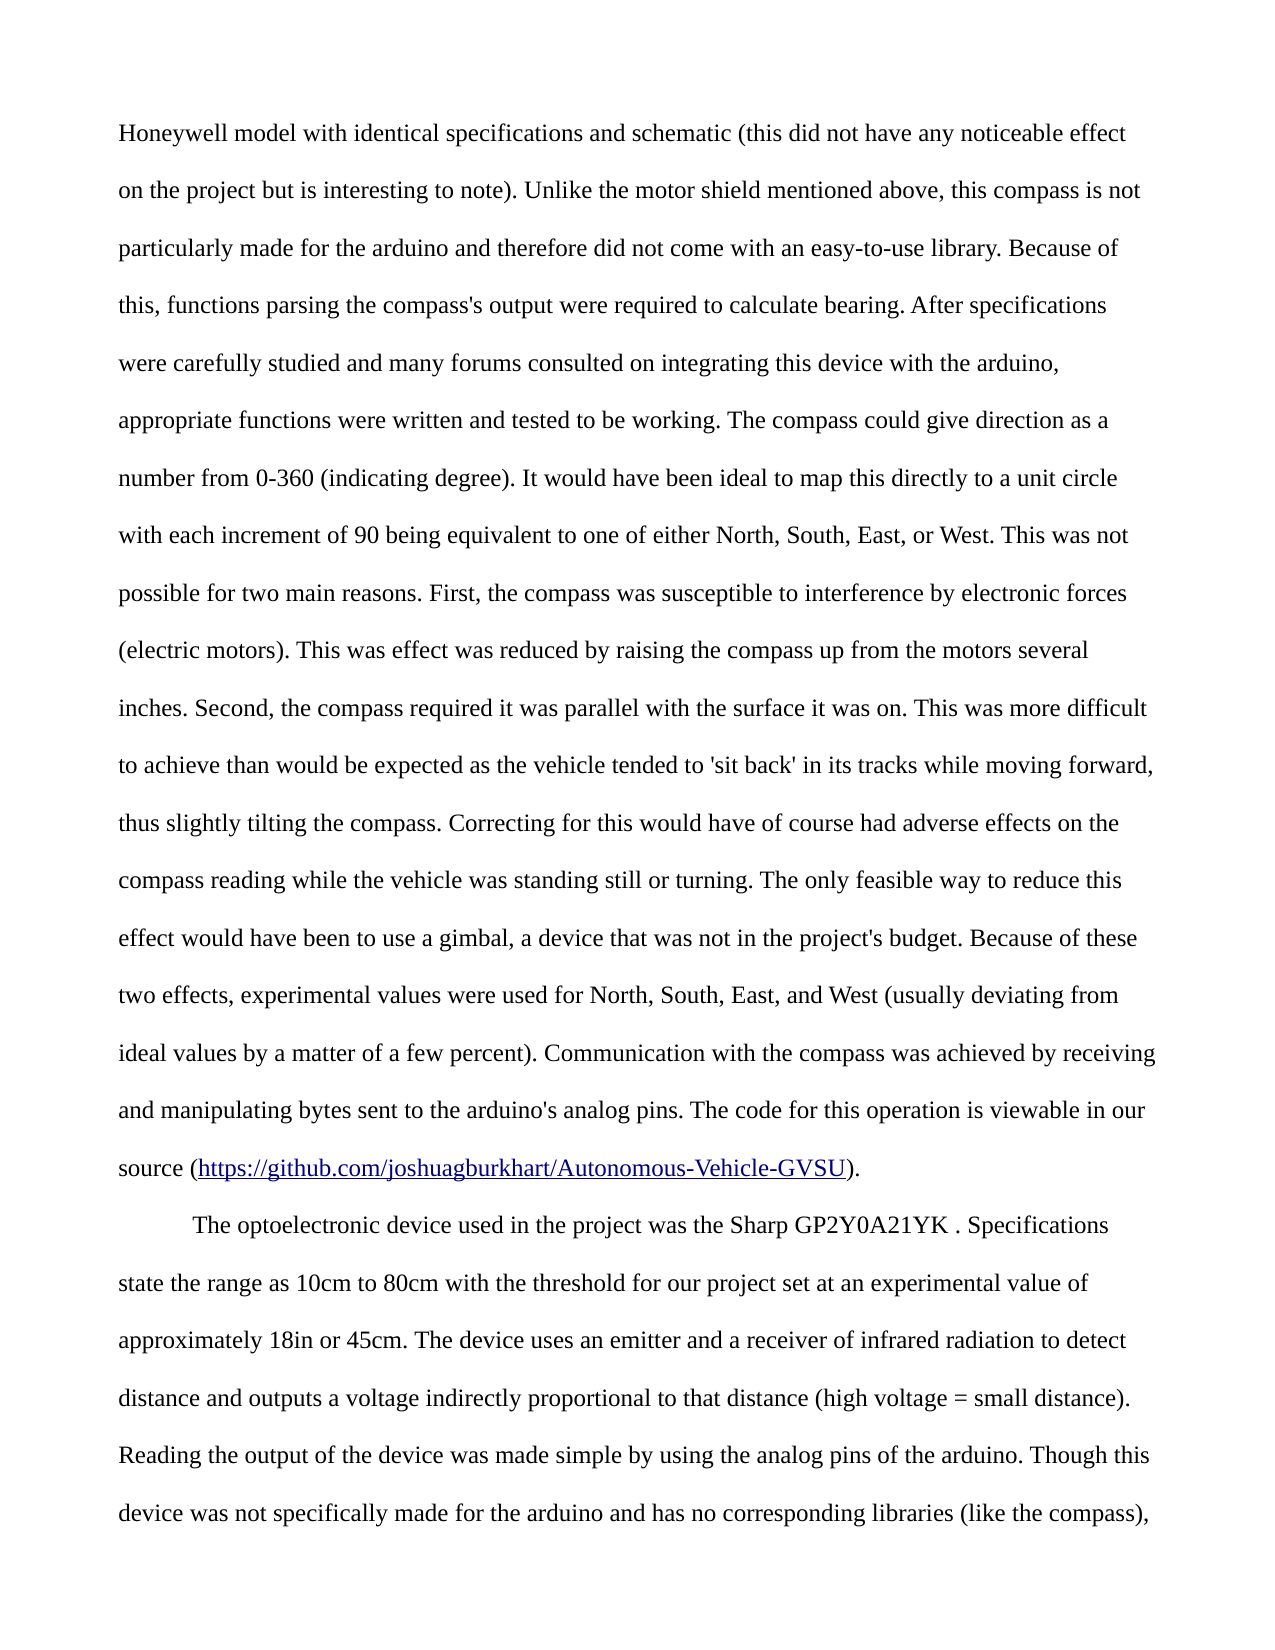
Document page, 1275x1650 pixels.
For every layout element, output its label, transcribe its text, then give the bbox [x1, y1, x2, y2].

text Honeywell model with identical specifications and schematic (this did not have any noticeable effect on the project but is interesting to note). Unlike the motor shield mentioned above, this compass is not particularly made for the arduino and therefore did not come with an easy-to-use library. Because of this, functions parsing the compass's output were required to calculate bearing. After specifications were carefully studied and many forums consulted on integrating this device with the arduino, appropriate functions were written and tested to be working. The compass could give direction as a number from 0-360 (indicating degree). It would have been ideal to map this directly to a unit circle with each increment of 90 being equivalent to one of either North, South, East, or West. This was not possible for two main reasons. First, the compass was susceptible to interference by electronic forces (electric motors). This was effect was reduced by raising the compass up from the motors several inches. Second, the compass required it was parallel with the surface it was on. This was more difficult to achieve than would be expected as the vehicle tended to 'sit back' in its tracks while moving forward, thus slightly tilting the compass. Correcting for this would have of course had adverse effects on the compass reading while the vehicle was standing still or turning. The only feasible way to reduce this effect would have been to use a gimbal, a device that was not in the project's budget. Because of these two effects, experimental values were used for North, South, East, and West (usually deviating from ideal values by a matter of a few percent). Communication with the compass was achieved by receiving and manipulating bytes sent to the arduino's analog pins. The code for this operation is viewable in our source (https://github.com/joshuagburkhart/Autonomous-Vehicle-GVSU). [118, 118, 1157, 1182]
text The optoelectronic device used in the project was the Sharp GP2Y0A21YK . Specifications state the range as 10cm to 80cm with the threshold for our project set at an experimental value of approximately 18in or 45cm. The device uses an emitter and a receiver of infrared radiation to detect distance and outputs a voltage indirectly proportional to that distance (high voltage = small distance). Reading the output of the device was made simple by using the analog pins of the arduino. Though this device was not specifically made for the arduino and has no corresponding libraries (like the compass), [118, 1211, 1157, 1527]
